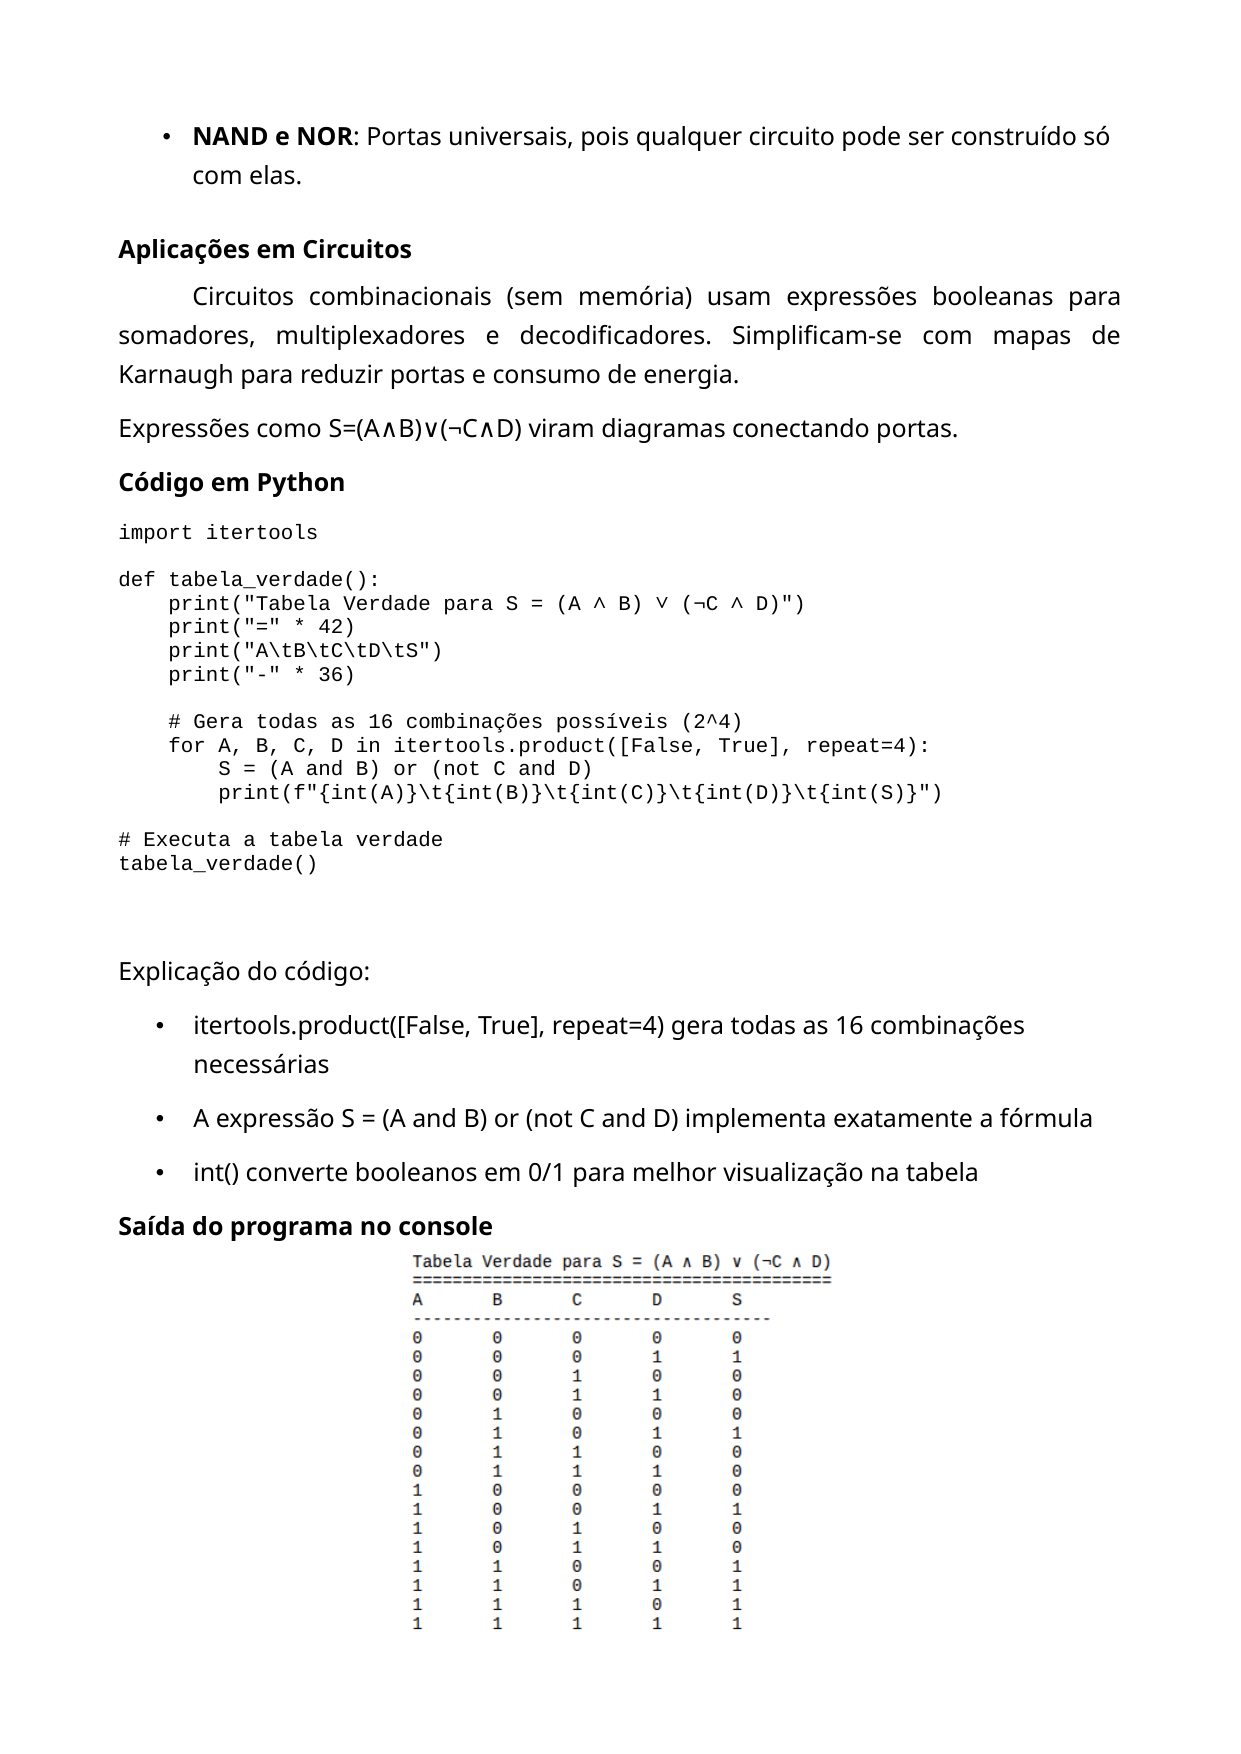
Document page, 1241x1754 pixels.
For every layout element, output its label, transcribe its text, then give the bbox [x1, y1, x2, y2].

text Expressões como S=(A∧B)∨(¬C∧D) viram diagramas conectando portas.​ [118, 411, 1122, 444]
list int() converte booleanos em 0/1 para melhor visualização na tabela [156, 1154, 1122, 1188]
text Circuitos combinacionais (sem memória) usam expressões booleanas para somadores, multiplexadores e decodificadores. Simplificam-se com mapas de Karnaugh para reduzir portas e consumo de energia. [118, 278, 1122, 391]
text Saída do programa no console [118, 1208, 1122, 1242]
list A expressão S = (A and B) or (not C and D) implementa exatamente a fórmula [156, 1101, 1122, 1135]
text Explicação do código: [118, 954, 1122, 988]
list itertools.product([False, True], repeat=4) gera todas as 16 combinações necessárias [156, 1008, 1122, 1081]
picture [401, 1248, 840, 1647]
table_header Código em Python [118, 464, 1122, 498]
list NAND e NOR: Portas universais, pois qualquer circuito pode ser construído só com elas.​ [162, 118, 1122, 191]
subtitle Aplicações em Circuitos [118, 232, 1122, 266]
table_cell import itertools def tabela_verdade(): print("Tabela Verdade para S = (A ∧ B) ∨ (¬C ∧ D)") print("=" * 42) print("A\tB\tC\tD\tS") print("-" * 36) # Gera todas as 16 combinações possíveis (2^4) for A, B, C, D in itertools.product([False, True], repeat=4): S = (A and B) or (not C and D) print(f"{int(A)}\t{int(B)}\t{int(C)}\t{int(D)}\t{int(S)}") # Executa a tabela verdade tabela_verdade() [118, 498, 1122, 900]
